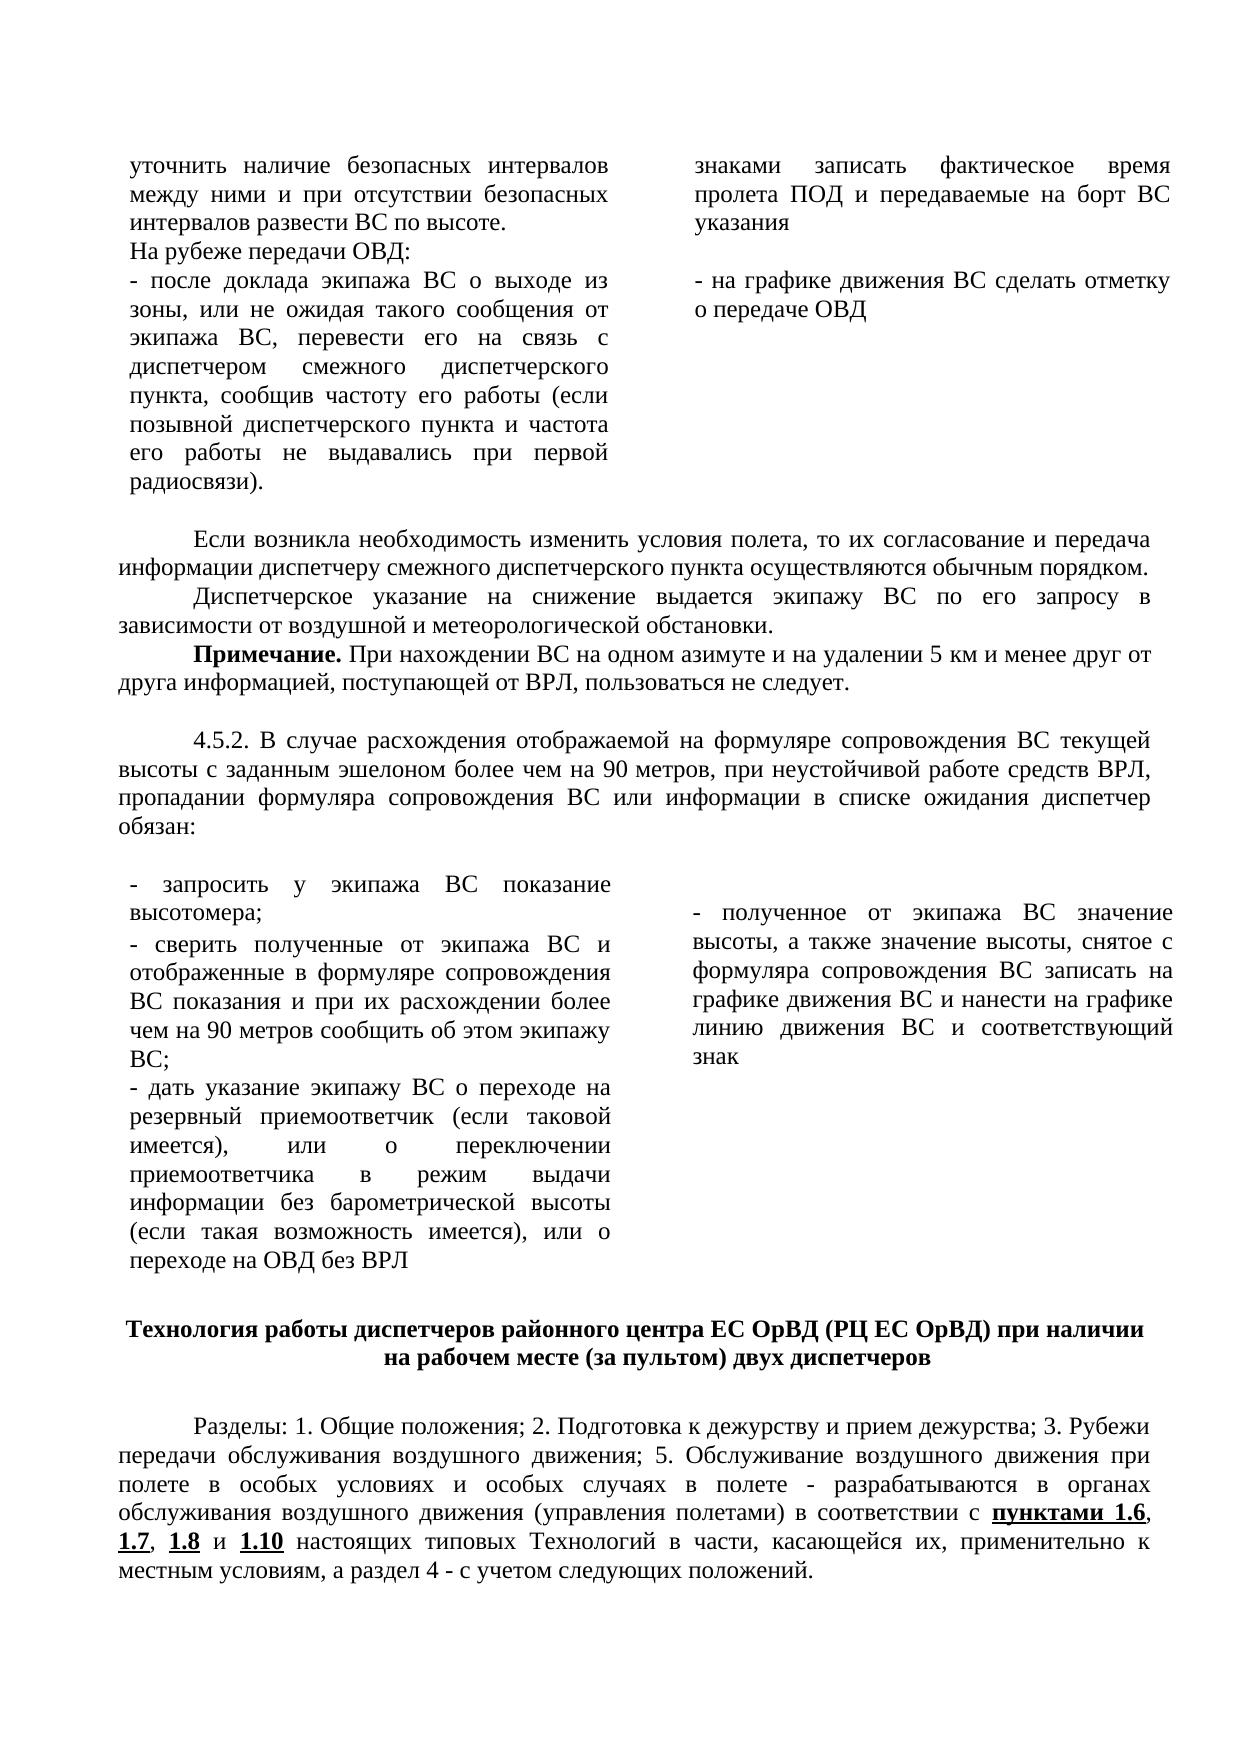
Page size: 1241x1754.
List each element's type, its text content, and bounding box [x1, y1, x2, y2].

table_cell - полученное от экипажа ВС значение высоты, а также значение высоты, снятое с формуляра сопровождения ВС записать на графике движения ВС и нанести на графике линию движения ВС и соответствующий знак [681, 898, 1185, 1072]
table_cell [620, 265, 683, 495]
table_cell - после доклада экипажа ВС о выходе из зоны, или не ожидая такого сообщения от экипажа ВС, перевести его на связь с диспетчером смежного диспетчерского пункта, сообщив частоту его работы (если позывной диспетчерского пункта и частота его работы не выдавались при первой радиосвязи). [118, 265, 620, 495]
table_header [623, 869, 681, 897]
table_header - запросить у экипажа ВС показание высотомера; [118, 869, 622, 929]
table_cell [623, 1073, 681, 1274]
text Если возникла необходимость изменить условия полета, то их согласование и передача информации диспетчеру смежного диспетчерского пункта осуществляются обычным порядком. [118, 524, 1152, 581]
table_header [681, 869, 1185, 897]
table_cell [683, 236, 1182, 265]
table_cell [681, 1073, 1185, 1274]
text Разделы: 1. Общие положения; 2. Подготовка к дежурству и прием дежурства; 3. Рубежи передачи обслуживания воздушного движения; 5. Обслуживание воздушного движения при полете в особых условиях и особых случаях в полете - разрабатываются в органах обслуживания воздушного движения (управления полетами) в соответствии с пунктами 1.6, 1.7, 1.8 и 1.10 настоящих типовых Технологий в части, касающейся их, применительно к местным условиям, а раздел 4 - с учетом следующих положений. [118, 1411, 1152, 1584]
table_cell - дать указание экипажу ВС о переходе на резервный приемоответчик (если таковой имеется), или о переключении приемоответчика в режим выдачи информации без барометрической высоты (если такая возможность имеется), или о переходе на ОВД без ВРЛ [118, 1073, 622, 1274]
text Примечание. При нахождении ВС на одном азимуте и на удалении 5 км и менее друг от друга информацией, поступающей от ВРЛ, пользоваться не следует. [118, 639, 1152, 696]
table_cell [623, 898, 681, 1072]
table_cell [620, 150, 683, 236]
text 4.5.2. В случае расхождения отображаемой на формуляре сопровождения ВС текущей высоты с заданным эшелоном более чем на 90 метров, при неустойчивой работе средств ВРЛ, пропадании формуляра сопровождения ВС или информации в списке ожидания диспетчер обязан: [118, 725, 1152, 840]
table_cell На рубеже передачи ОВД: [118, 236, 620, 265]
table_cell [620, 236, 683, 265]
table_cell - на графике движения ВС сделать отметку о передаче ОВД [683, 265, 1182, 495]
table_cell знаками записать фактическое время пролета ПОД и передаваемые на борт ВС указания [683, 150, 1182, 236]
text Диспетчерское указание на снижение выдается экипажу ВС по его запросу в зависимости от воздушной и метеорологической обстановки. [118, 581, 1152, 639]
subtitle Технология работы диспетчеров районного центра ЕС ОрВД (РЦ ЕС ОрВД) при наличии на рабочем месте (за пультом) двух диспетчеров [118, 1314, 1152, 1371]
table_cell уточнить наличие безопасных интервалов между ними и при отсутствии безопасных интервалов развести ВС по высоте. [118, 150, 620, 236]
table_cell - сверить полученные от экипажа ВС и отображенные в формуляре сопровождения ВС показания и при их расхождении более чем на 90 метров сообщить об этом экипажу ВС; [118, 929, 622, 1072]
